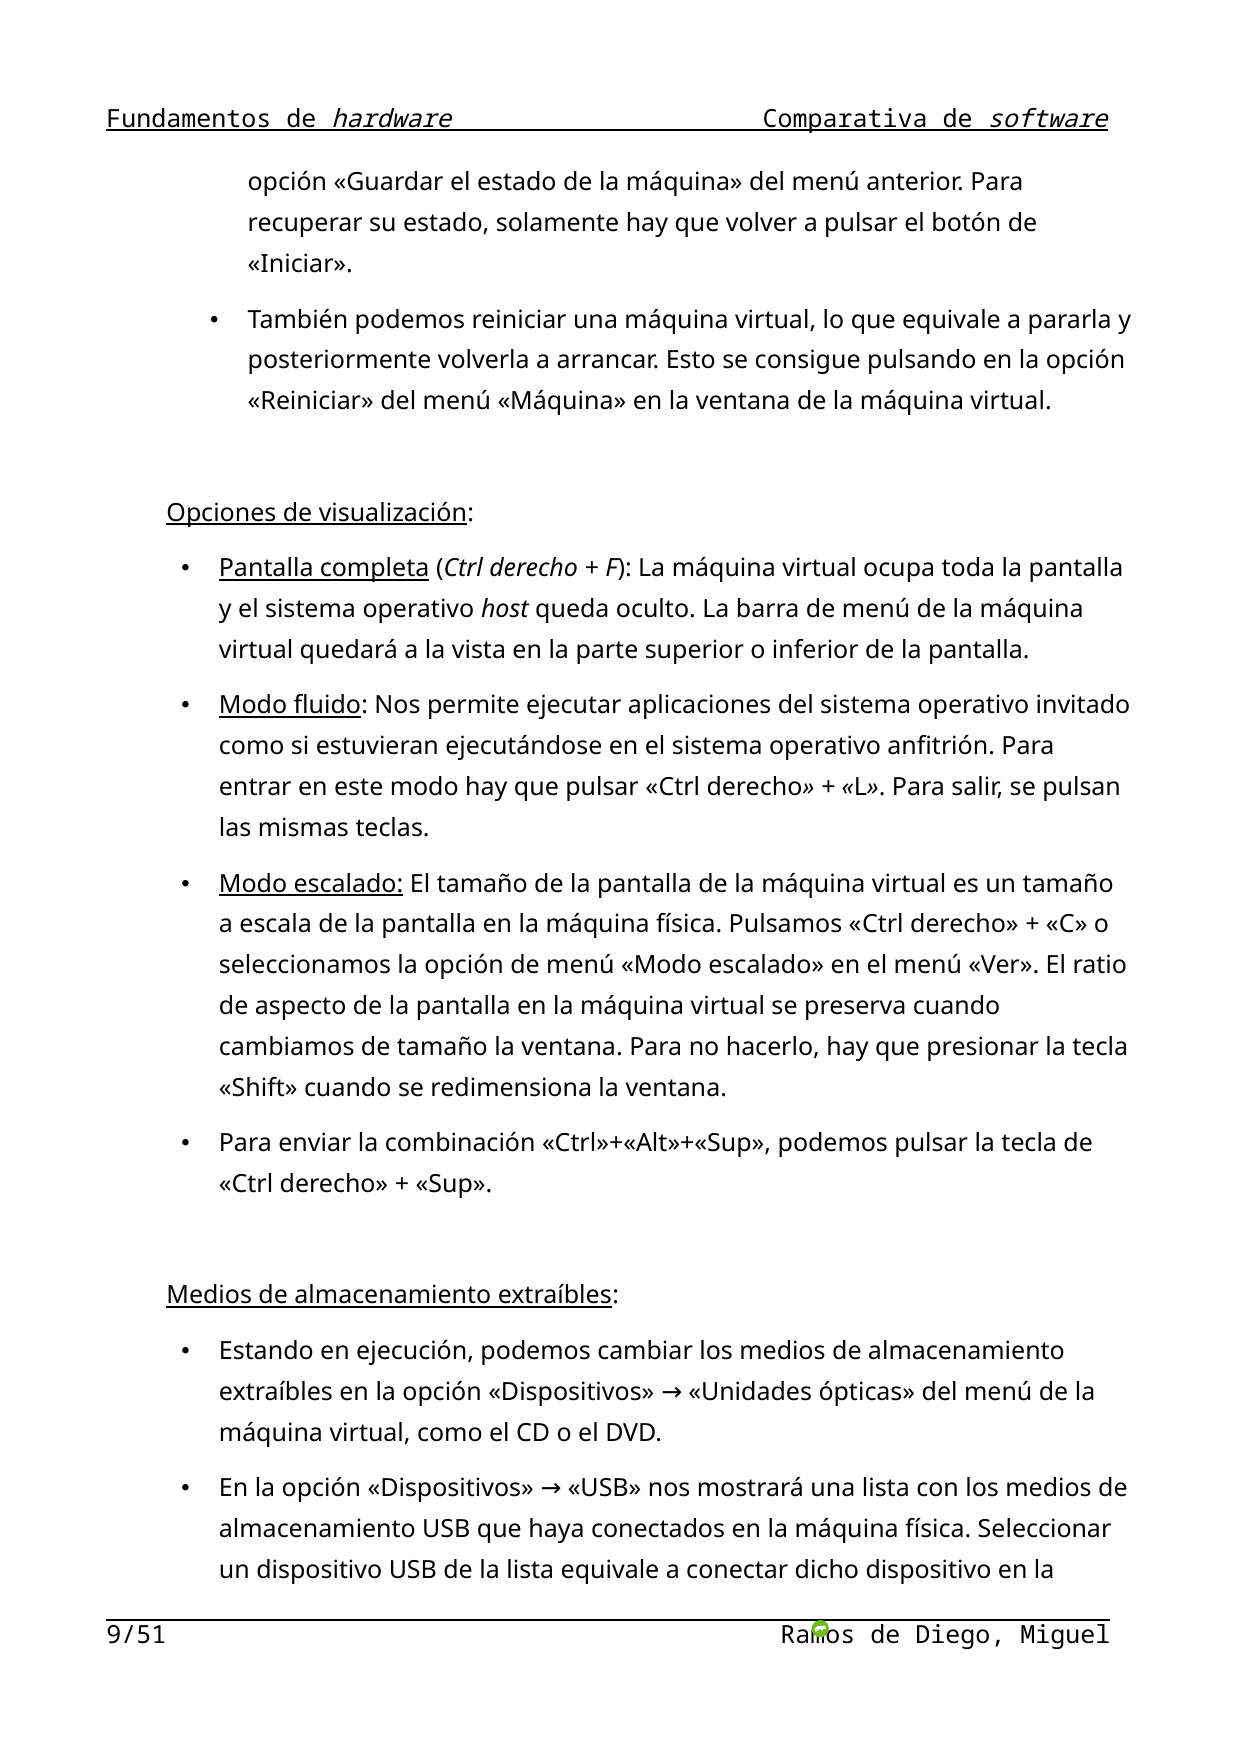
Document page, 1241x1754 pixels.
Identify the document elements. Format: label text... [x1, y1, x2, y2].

list Modo fluido: Nos permite ejecutar aplicaciones del sistema operativo invitado como si estuvieran ejecutándose en el sistema operativo anfitrión. Para entrar en este modo hay que pulsar «Ctrl derecho» + «L». Para salir, se pulsan las mismas teclas. [181, 687, 1134, 844]
list En la opción «Dispositivos» → «USB» nos mostrará una lista con los medios de almacenamiento USB que haya conectados en la máquina física. Seleccionar un dispositivo USB de la lista equivale a conectar dicho dispositivo en la [181, 1470, 1134, 1586]
list Pantalla completa (Ctrl derecho + F): La máquina virtual ocupa toda la pantalla y el sistema operativo host queda oculto. La barra de menú de la máquina virtual quedará a la vista en la parte superior o inferior de la pantalla. [181, 550, 1134, 666]
text Medios de almacenamiento extraíbles: [106, 1277, 1134, 1311]
list Modo escalado: El tamaño de la pantalla de la máquina virtual es un tamaño a escala de la pantalla en la máquina física. Pulsamos «Ctrl derecho» + «C» o seleccionamos la opción de menú «Modo escalado» en el menú «Ver». El ratio de aspecto de la pantalla en la máquina virtual se preserva cuando cambiamos de tamaño la ventana. Para no hacerlo, hay que presionar la tecla «Shift» cuando se redimensiona la ventana. [181, 865, 1134, 1103]
text Opciones de visualización: [106, 494, 1134, 528]
list Estando en ejecución, podemos cambiar los medios de almacenamiento extraíbles en la opción «Dispositivos» → «Unidades ópticas» del menú de la máquina virtual, como el CD o el DVD. [181, 1333, 1134, 1448]
list También podemos reiniciar una máquina virtual, lo que equivale a pararla y posteriormente volverla a arrancar. Esto se consigue pulsando en la opción «Reiniciar» del menú «Máquina» en la ventana de la máquina virtual. [210, 301, 1134, 417]
list Para enviar la combinación «Ctrl»+«Alt»+«Sup», podemos pulsar la tecla de «Ctrl derecho» + «Sup». [181, 1125, 1134, 1200]
list opción «Guardar el estado de la máquina» del menú anterior. Para recuperar su estado, solamente hay que volver a pulsar el botón de «Iniciar». [210, 164, 1134, 280]
